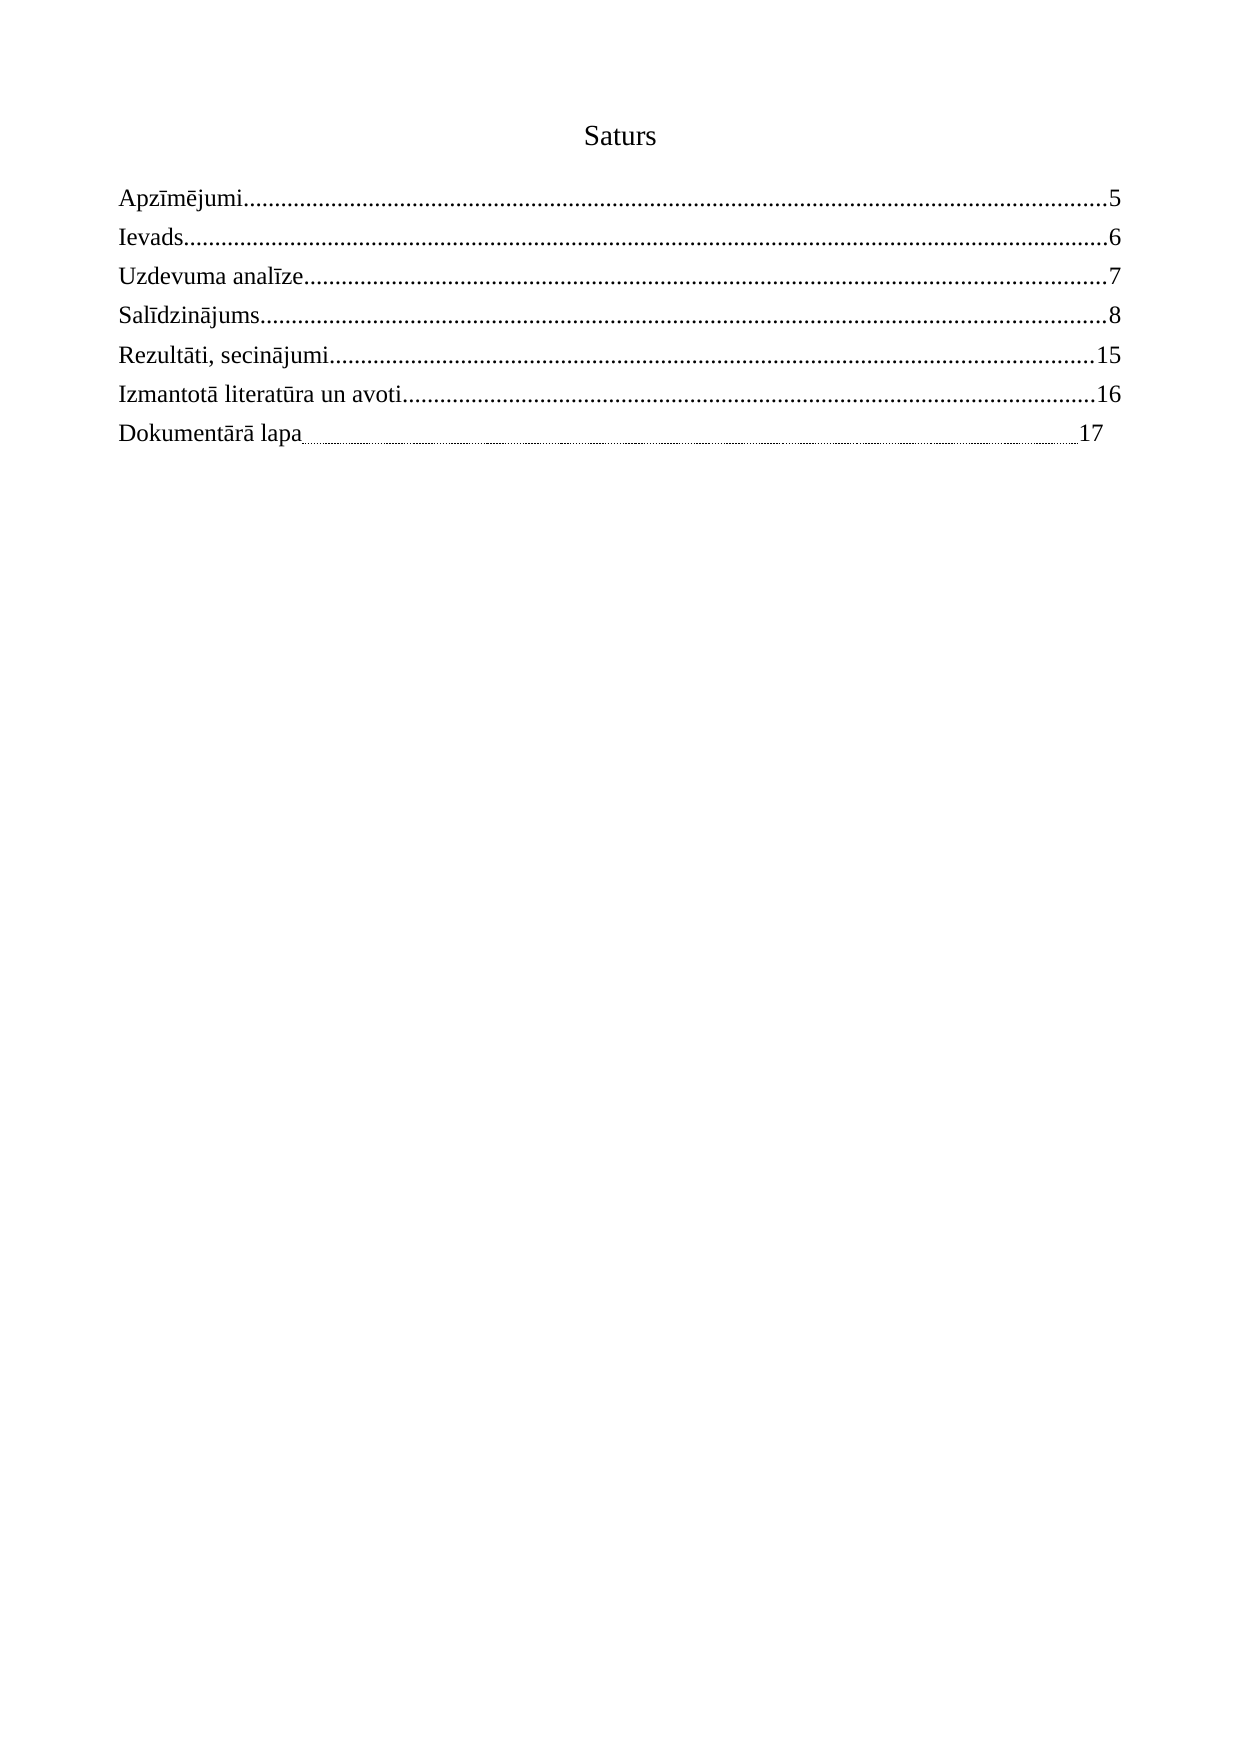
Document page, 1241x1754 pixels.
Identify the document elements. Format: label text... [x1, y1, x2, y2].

text Ievads 6 [118, 222, 1122, 251]
text Uzdevuma analīze 7 [118, 261, 1122, 290]
text Apzīmējumi 5 [118, 183, 1122, 212]
subtitle Saturs [118, 118, 1122, 152]
text Rezultāti, secinājumi 15 [118, 340, 1122, 368]
text Dokumentārā lapa 17 [118, 418, 1122, 447]
text Izmantotā literatūra un avoti 16 [118, 379, 1122, 408]
text Salīdzinājums 8 [118, 301, 1122, 329]
